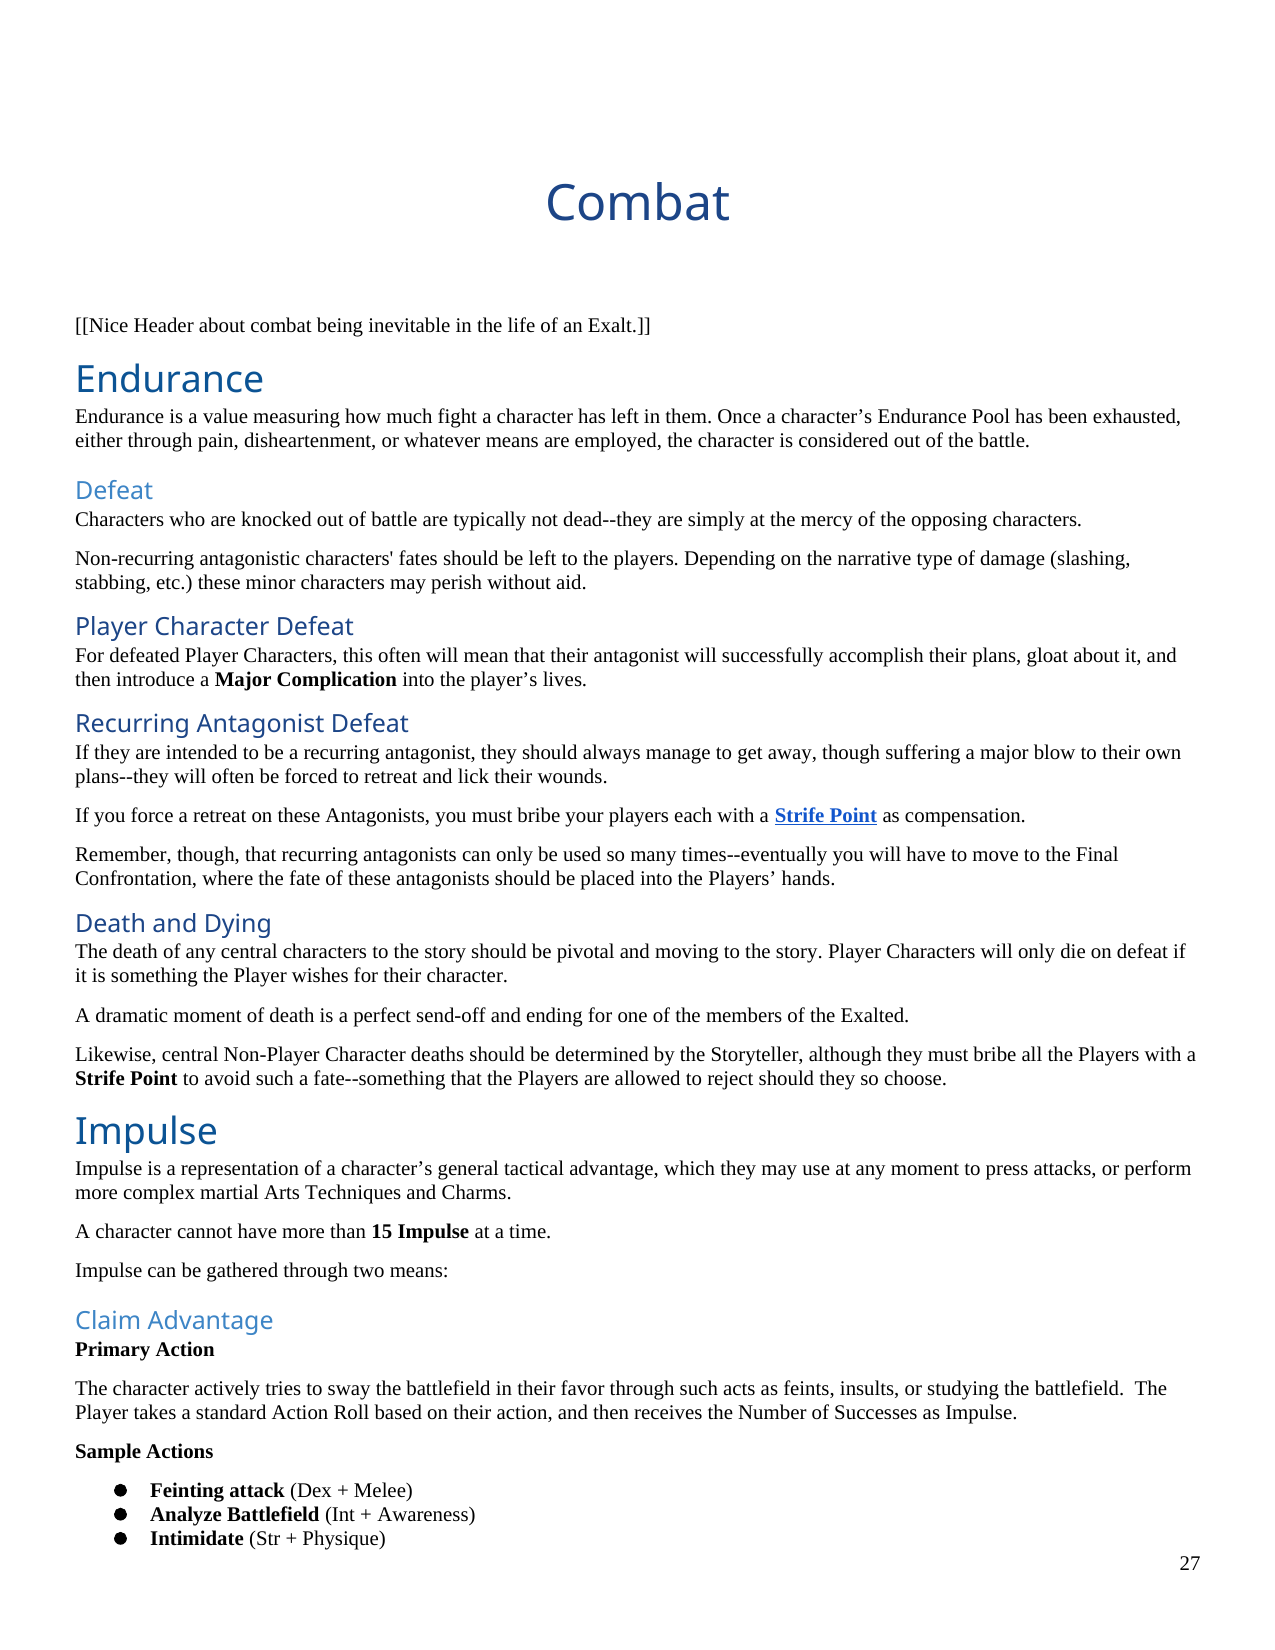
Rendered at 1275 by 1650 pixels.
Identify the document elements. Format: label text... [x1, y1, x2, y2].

text If they are intended to be a recurring antagonist, they should always manage to get away, though suffering a major blow to their own plans--they will often be forced to retreat and lick their wounds. [75, 740, 1200, 788]
text Impulse is a representation of a character’s general tactical advantage, which they may use at any moment to press attacks, or perform more complex martial Arts Techniques and Charms. [75, 1156, 1200, 1204]
subtitle Player Character Defeat [75, 609, 1200, 643]
subtitle Claim Advantage [75, 1303, 1200, 1337]
text A dramatic moment of death is a perfect send-off and ending for one of the members of the Exalted. [75, 1002, 1200, 1027]
subtitle Death and Dying [75, 905, 1200, 939]
text Remember, though, that recurring antagonists can only be used so many times--eventually you will have to move to the Final Confrontation, where the fate of these antagonists should be placed into the Players’ hands. [75, 842, 1200, 890]
subtitle Recurring Antagonist Defeat [75, 706, 1200, 740]
subtitle Combat [75, 167, 1200, 235]
text Non-recurring antagonistic characters' fates should be left to the players. Depending on the narrative type of damage (slashing, stabbing, etc.) these minor characters may perish without aid. [75, 546, 1200, 594]
list Analyze Battlefield (Int + Awareness) [112, 1502, 1200, 1526]
text Impulse can be gathered through two means: [75, 1258, 1200, 1282]
text For defeated Player Characters, this often will mean that their antagonist will successfully accomplish their plans, gloat about it, and then introduce a Major Complication into the player’s lives. [75, 643, 1200, 691]
list Feinting attack (Dex + Melee) [112, 1478, 1200, 1502]
text Characters who are knocked out of battle are typically not dead--they are simply at the mercy of the opposing characters. [75, 507, 1200, 531]
text The death of any central characters to the story should be pivotal and moving to the story. Player Characters will only die on defeat if it is something the Player wishes for their character. [75, 939, 1200, 987]
text Primary Action [75, 1337, 1200, 1361]
subtitle Impulse [75, 1105, 1200, 1156]
text Likewise, central Non-Player Character deaths should be determined by the Storyteller, although they must bribe all the Players with a Strife Point to avoid such a fate--something that the Players are allowed to reject should they so choose. [75, 1042, 1200, 1090]
list Intimidate (Str + Physique) [112, 1526, 1200, 1550]
text The character actively tries to sway the battlefield in their favor through such acts as feints, insults, or studying the battlefield. The Player takes a standard Action Roll based on their action, and then receives the Number of Successes as Impulse. [75, 1376, 1200, 1424]
subtitle Defeat [75, 472, 1200, 507]
text [[Nice Header about combat being inevitable in the life of an Exalt.]] [75, 313, 1200, 337]
text Endurance is a value measuring how much fight a character has left in them. Once a character’s Endurance Pool has been exhausted, either through pain, disheartenment, or whatever means are employed, the character is considered out of the battle. [75, 403, 1200, 452]
text A character cannot have more than 15 Impulse at a time. [75, 1219, 1200, 1243]
text If you force a retreat on these Antagonists, you must bribe your players each with a Strife Point as compensation. [75, 803, 1200, 827]
subtitle Endurance [75, 352, 1200, 403]
text Sample Actions [75, 1439, 1200, 1463]
